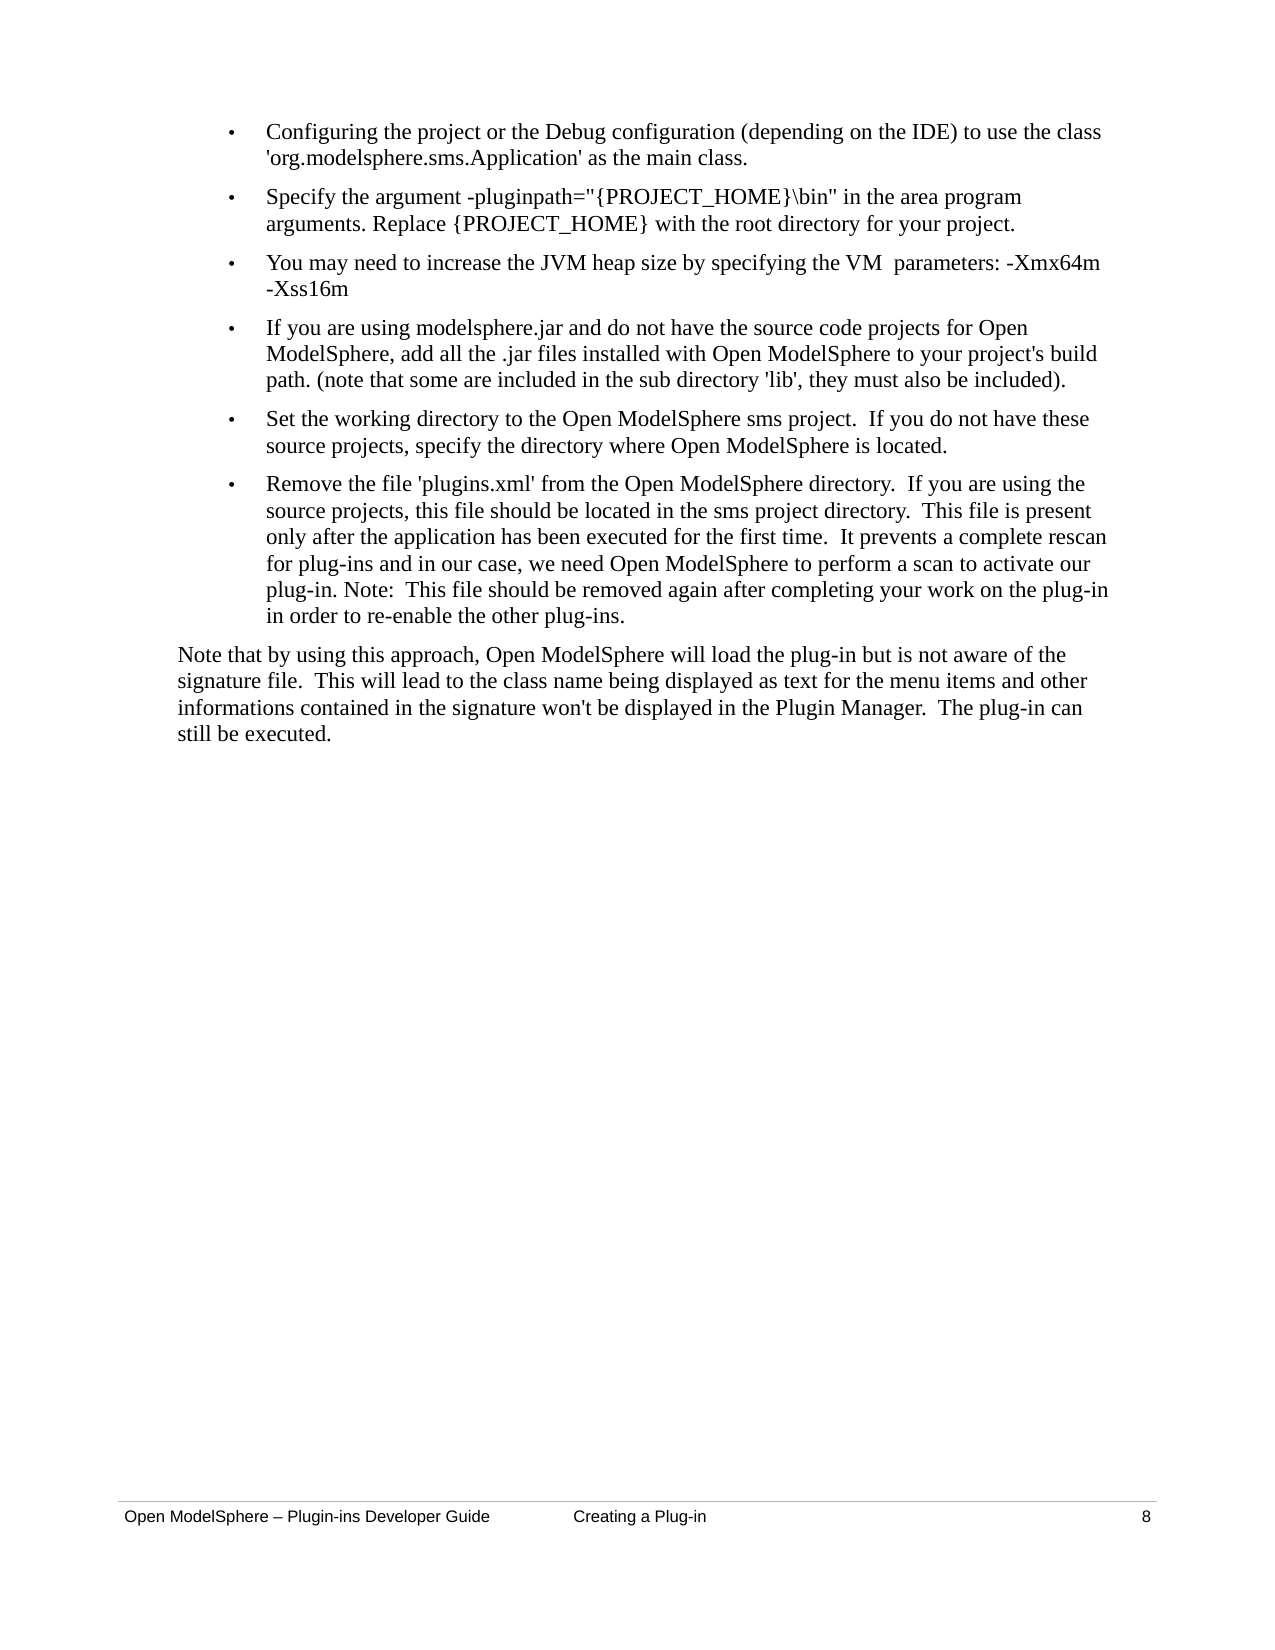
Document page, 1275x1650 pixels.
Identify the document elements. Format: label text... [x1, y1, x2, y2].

list Configuring the project or the Debug configuration (depending on the IDE) to use the class 'org.modelsphere.sms.Application' as the main class. [228, 118, 1109, 171]
list You may need to increase the JVM heap size by specifying the VM parameters: -Xmx64m -Xss16m [228, 248, 1109, 301]
text Note that by using this approach, Open ModelSphere will load the plug-in but is not aware of the signature file. This will lead to the class name being displayed as text for the menu items and other informations contained in the signature won't be displayed in the Plugin Manager. The plug-in can still be executed. [177, 641, 1109, 747]
list Set the working directory to the Open ModelSphere sms project. If you do not have these source projects, specify the directory where Open ModelSphere is located. [228, 405, 1109, 458]
list If you are using modelsphere.jar and do not have the source code projects for Open ModelSphere, add all the .jar files installed with Open ModelSphere to your project's build path. (note that some are included in the sub directory 'lib', they must also be included). [228, 314, 1109, 393]
list Specify the argument -pluginpath="{PROJECT_HOME}\bin" in the area program arguments. Replace {PROJECT_HOME} with the root directory for your project. [228, 183, 1109, 236]
list Remove the file 'plugins.xml' from the Open ModelSphere directory. If you are using the source projects, this file should be located in the sms project directory. This file is present only after the application has been executed for the first time. It prevents a complete rescan for plug-ins and in our case, we need Open ModelSphere to perform a scan to activate our plug-in. Note: This file should be removed again after completing your work on the plug-in in order to re-enable the other plug-ins. [228, 471, 1109, 629]
